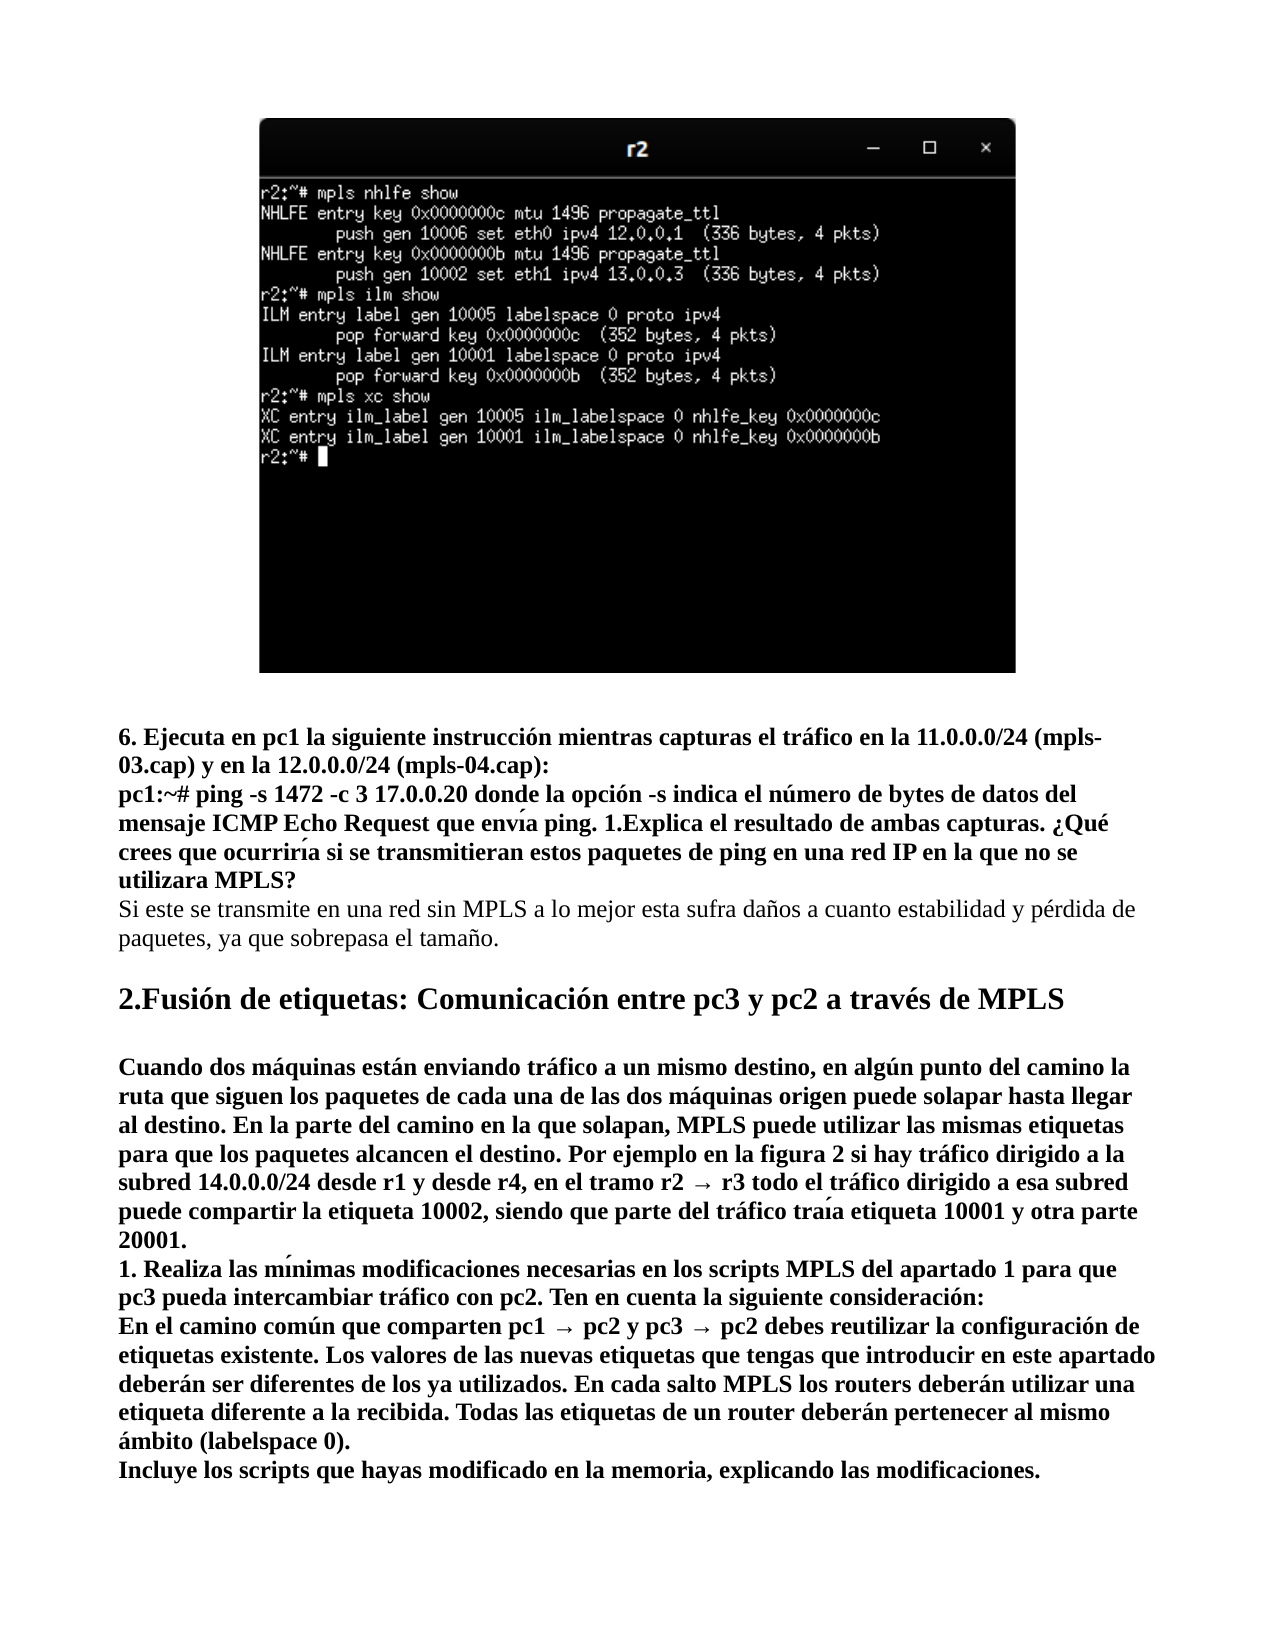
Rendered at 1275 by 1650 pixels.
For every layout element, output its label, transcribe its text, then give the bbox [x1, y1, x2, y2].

text 6. Ejecuta en pc1 la siguiente instrucción mientras capturas el tráfico en la 11.0.0.0/24 (mpls-03.cap) y en la 12.0.0.0/24 (mpls-04.cap): [118, 722, 1157, 779]
text 2.Fusión de etiquetas: Comunicación entre pc3 y pc2 a través de MPLS [118, 981, 1157, 1017]
text 1. Realiza las mı́nimas modificaciones necesarias en los scripts MPLS del apartado 1 para que pc3 pueda intercambiar tráfico con pc2. Ten en cuenta la siguiente consideración: [118, 1254, 1157, 1311]
text En el camino común que comparten pc1 → pc2 y pc3 → pc2 debes reutilizar la configuración de etiquetas existente. Los valores de las nuevas etiquetas que tengas que introducir en este apartado deberán ser diferentes de los ya utilizados. En cada salto MPLS los routers deberán utilizar una etiqueta diferente a la recibida. Todas las etiquetas de un router deberán pertenecer al mismo ámbito (labelspace 0). [118, 1311, 1157, 1455]
text Incluye los scripts que hayas modificado en la memoria, explicando las modificaciones. [118, 1455, 1157, 1484]
picture [259, 118, 1016, 673]
text pc1:~# ping -s 1472 -c 3 17.0.0.20 donde la opción -s indica el número de bytes de datos del mensaje ICMP Echo Request que envı́a ping. 1.Explica el resultado de ambas capturas. ¿Qué crees que ocurrirı́a si se transmitieran estos paquetes de ping en una red IP en la que no se utilizara MPLS? [118, 779, 1157, 894]
text Cuando dos máquinas están enviando tráfico a un mismo destino, en algún punto del camino la ruta que siguen los paquetes de cada una de las dos máquinas origen puede solapar hasta llegar al destino. En la parte del camino en la que solapan, MPLS puede utilizar las mismas etiquetas para que los paquetes alcancen el destino. Por ejemplo en la figura 2 si hay tráfico dirigido a la subred 14.0.0.0/24 desde r1 y desde r4, en el tramo r2 → r3 todo el tráfico dirigido a esa subred puede compartir la etiqueta 10002, siendo que parte del tráfico traı́a etiqueta 10001 y otra parte 20001. [118, 1052, 1157, 1254]
text Si este se transmite en una red sin MPLS a lo mejor esta sufra daños a cuanto estabilidad y pérdida de paquetes, ya que sobrepasa el tamaño. [118, 894, 1157, 952]
